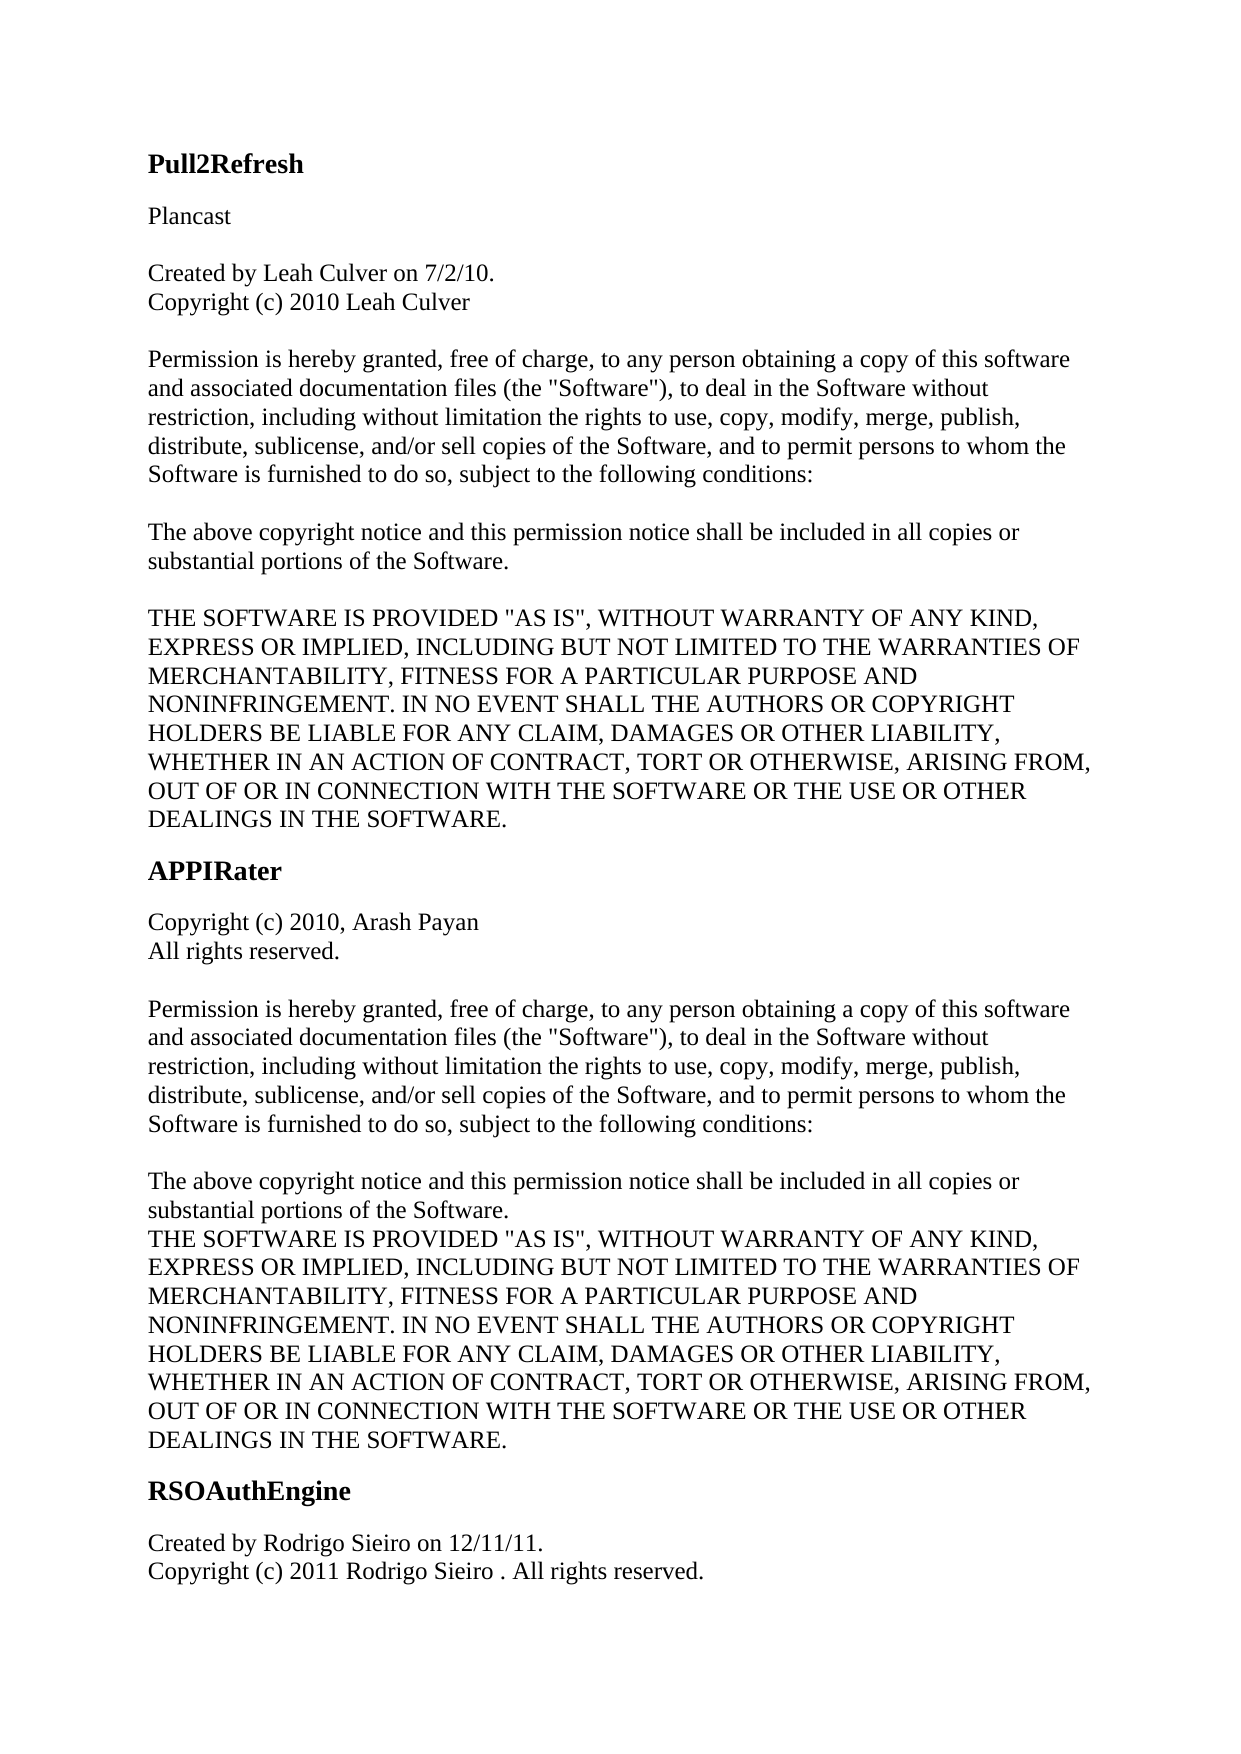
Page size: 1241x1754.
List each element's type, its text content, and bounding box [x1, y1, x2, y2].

text Plancast Created by Leah Culver on 7/2/10. Copyright (c) 2010 Leah Culver Permission is hereby granted, free of charge, to any person obtaining a copy of this software and associated documentation files (the "Software"), to deal in the Software without restriction, including without limitation the rights to use, copy, modify, merge, publish, distribute, sublicense, and/or sell copies of the Software, and to permit persons to whom the Software is furnished to do so, subject to the following conditions: The above copyright notice and this permission notice shall be included in all copies or substantial portions of the Software. THE SOFTWARE IS PROVIDED "AS IS", WITHOUT WARRANTY OF ANY KIND, EXPRESS OR IMPLIED, INCLUDING BUT NOT LIMITED TO THE WARRANTIES OF MERCHANTABILITY, FITNESS FOR A PARTICULAR PURPOSE AND NONINFRINGEMENT. IN NO EVENT SHALL THE AUTHORS OR COPYRIGHT HOLDERS BE LIABLE FOR ANY CLAIM, DAMAGES OR OTHER LIABILITY, WHETHER IN AN ACTION OF CONTRACT, TORT OR OTHERWISE, ARISING FROM, OUT OF OR IN CONNECTION WITH THE SOFTWARE OR THE USE OR OTHER DEALINGS IN THE SOFTWARE. [148, 201, 1093, 833]
text RSOAuthEngine [148, 1474, 1093, 1507]
text Pull2Refresh [148, 148, 1093, 180]
text Created by Rodrigo Sieiro on 12/11/11. Copyright (c) 2011 Rodrigo Sieiro . All rights reserved. [148, 1528, 1093, 1614]
text Copyright (c) 2010, Arash Payan All rights reserved. Permission is hereby granted, free of charge, to any person obtaining a copy of this software and associated documentation files (the "Software"), to deal in the Software without restriction, including without limitation the rights to use, copy, modify, merge, publish, distribute, sublicense, and/or sell copies of the Software, and to permit persons to whom the Software is furnished to do so, subject to the following conditions: The above copyright notice and this permission notice shall be included in all copies or substantial portions of the Software. THE SOFTWARE IS PROVIDED "AS IS", WITHOUT WARRANTY OF ANY KIND, EXPRESS OR IMPLIED, INCLUDING BUT NOT LIMITED TO THE WARRANTIES OF MERCHANTABILITY, FITNESS FOR A PARTICULAR PURPOSE AND NONINFRINGEMENT. IN NO EVENT SHALL THE AUTHORS OR COPYRIGHT HOLDERS BE LIABLE FOR ANY CLAIM, DAMAGES OR OTHER LIABILITY, WHETHER IN AN ACTION OF CONTRACT, TORT OR OTHERWISE, ARISING FROM, OUT OF OR IN CONNECTION WITH THE SOFTWARE OR THE USE OR OTHER DEALINGS IN THE SOFTWARE. [148, 907, 1093, 1454]
text APPIRater [148, 854, 1093, 887]
